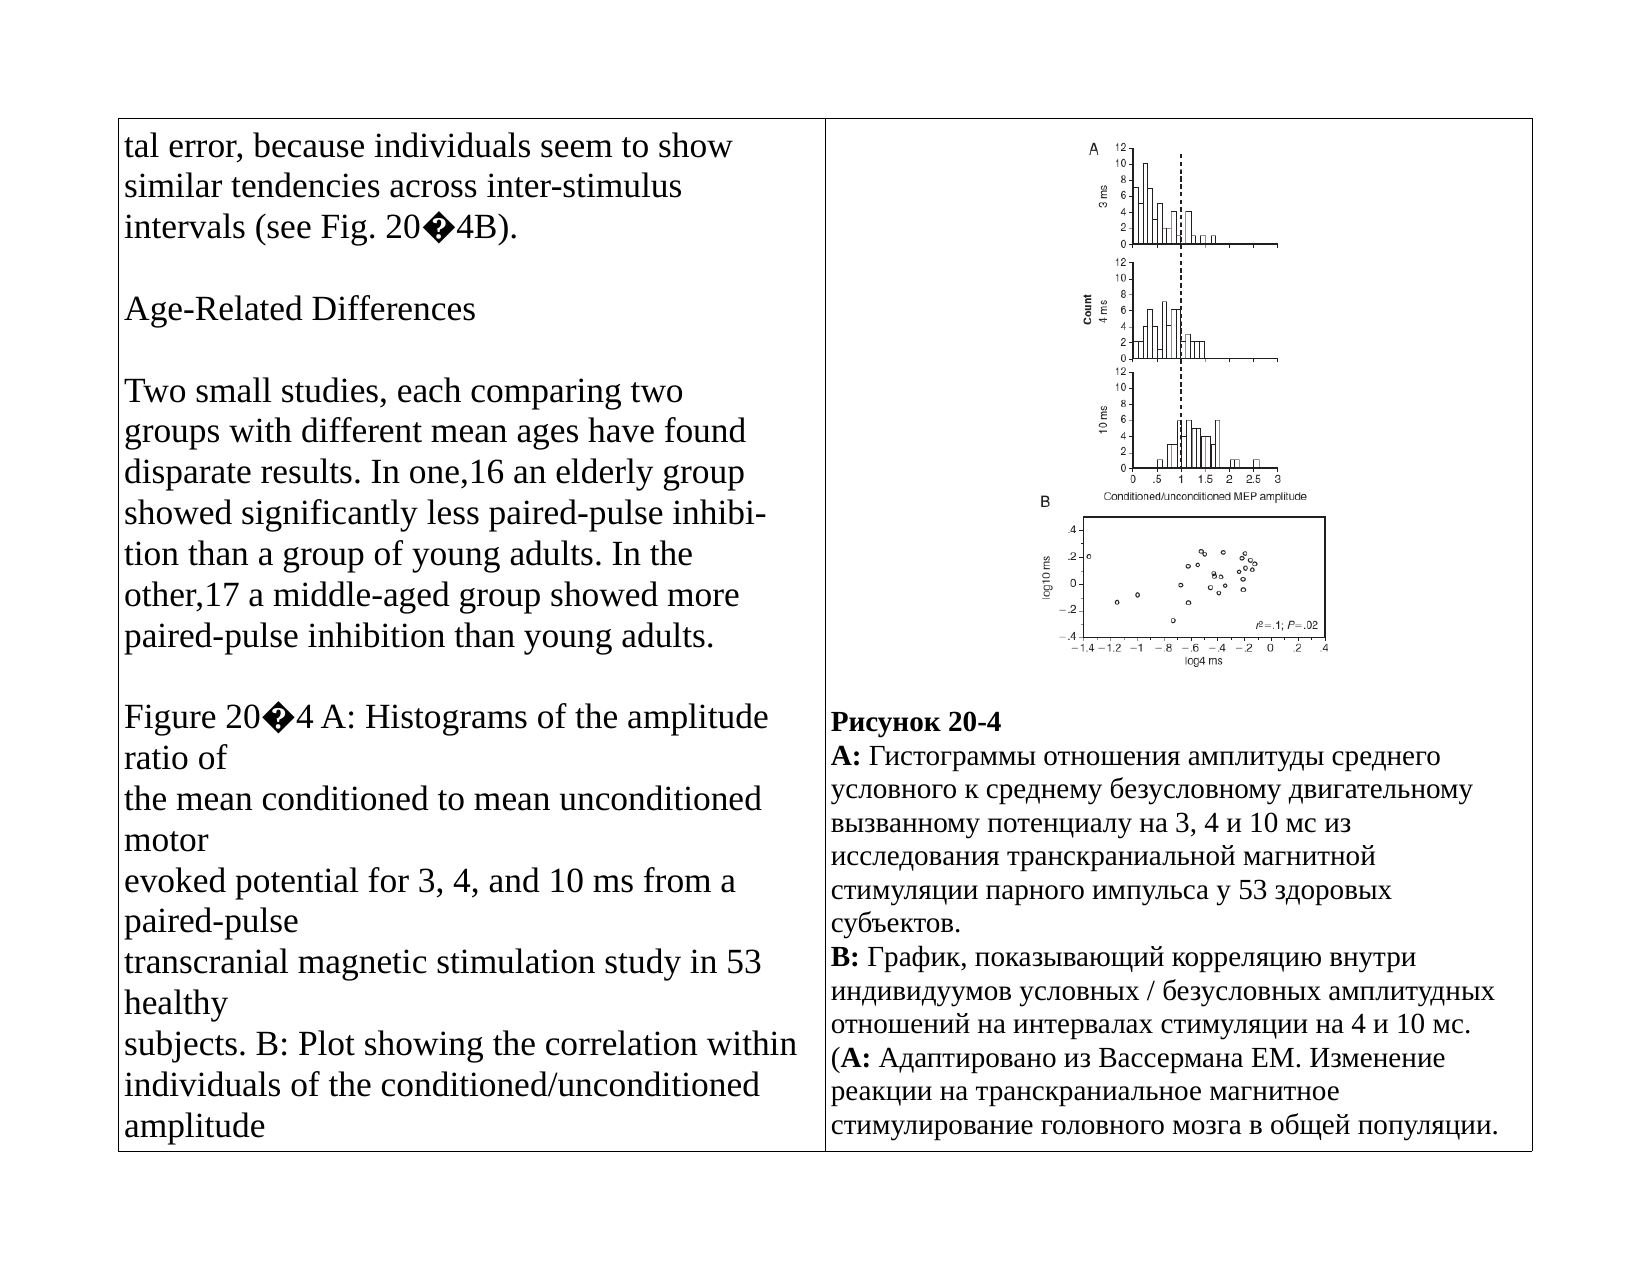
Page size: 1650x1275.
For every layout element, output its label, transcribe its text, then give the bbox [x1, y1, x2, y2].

table_header tal error, because individuals seem to show similar tendencies across inter-stimulus intervals (see Fig. 20�4B). Age-Related Differences Two small studies, each comparing two groups with different mean ages have found disparate results. In one,16 an elderly group showed significantly less paired-pulse inhibi- tion than a group of young adults. In the other,17 a middle-aged group showed more paired-pulse inhibition than young adults. Figure 20�4 A: Histograms of the amplitude ratio of the mean conditioned to mean unconditioned motor evoked potential for 3, 4, and 10 ms from a paired-pulse transcranial magnetic stimulation study in 53 healthy subjects. B: Plot showing the correlation within individuals of the conditioned/unconditioned amplitude [119, 119, 825, 1151]
picture [1016, 123, 1341, 671]
table_header Рисунок 20-4 A: Гистограммы отношения амплитуды среднего условного к среднему безусловному двигательному вызванному потенциалу на 3, 4 и 10 мс из исследования транскраниальной магнитной стимуляции парного импульса у 53 здоровых субъектов. B: График, показывающий корреляцию внутри индивидуумов условных / безусловных амплитудных отношений на интервалах стимуляции на 4 и 10 мс. (А: Адаптировано из Вассермана ЕМ. Изменение реакции на транскраниальное магнитное стимулирование головного мозга в общей популяции. [826, 119, 1532, 1151]
